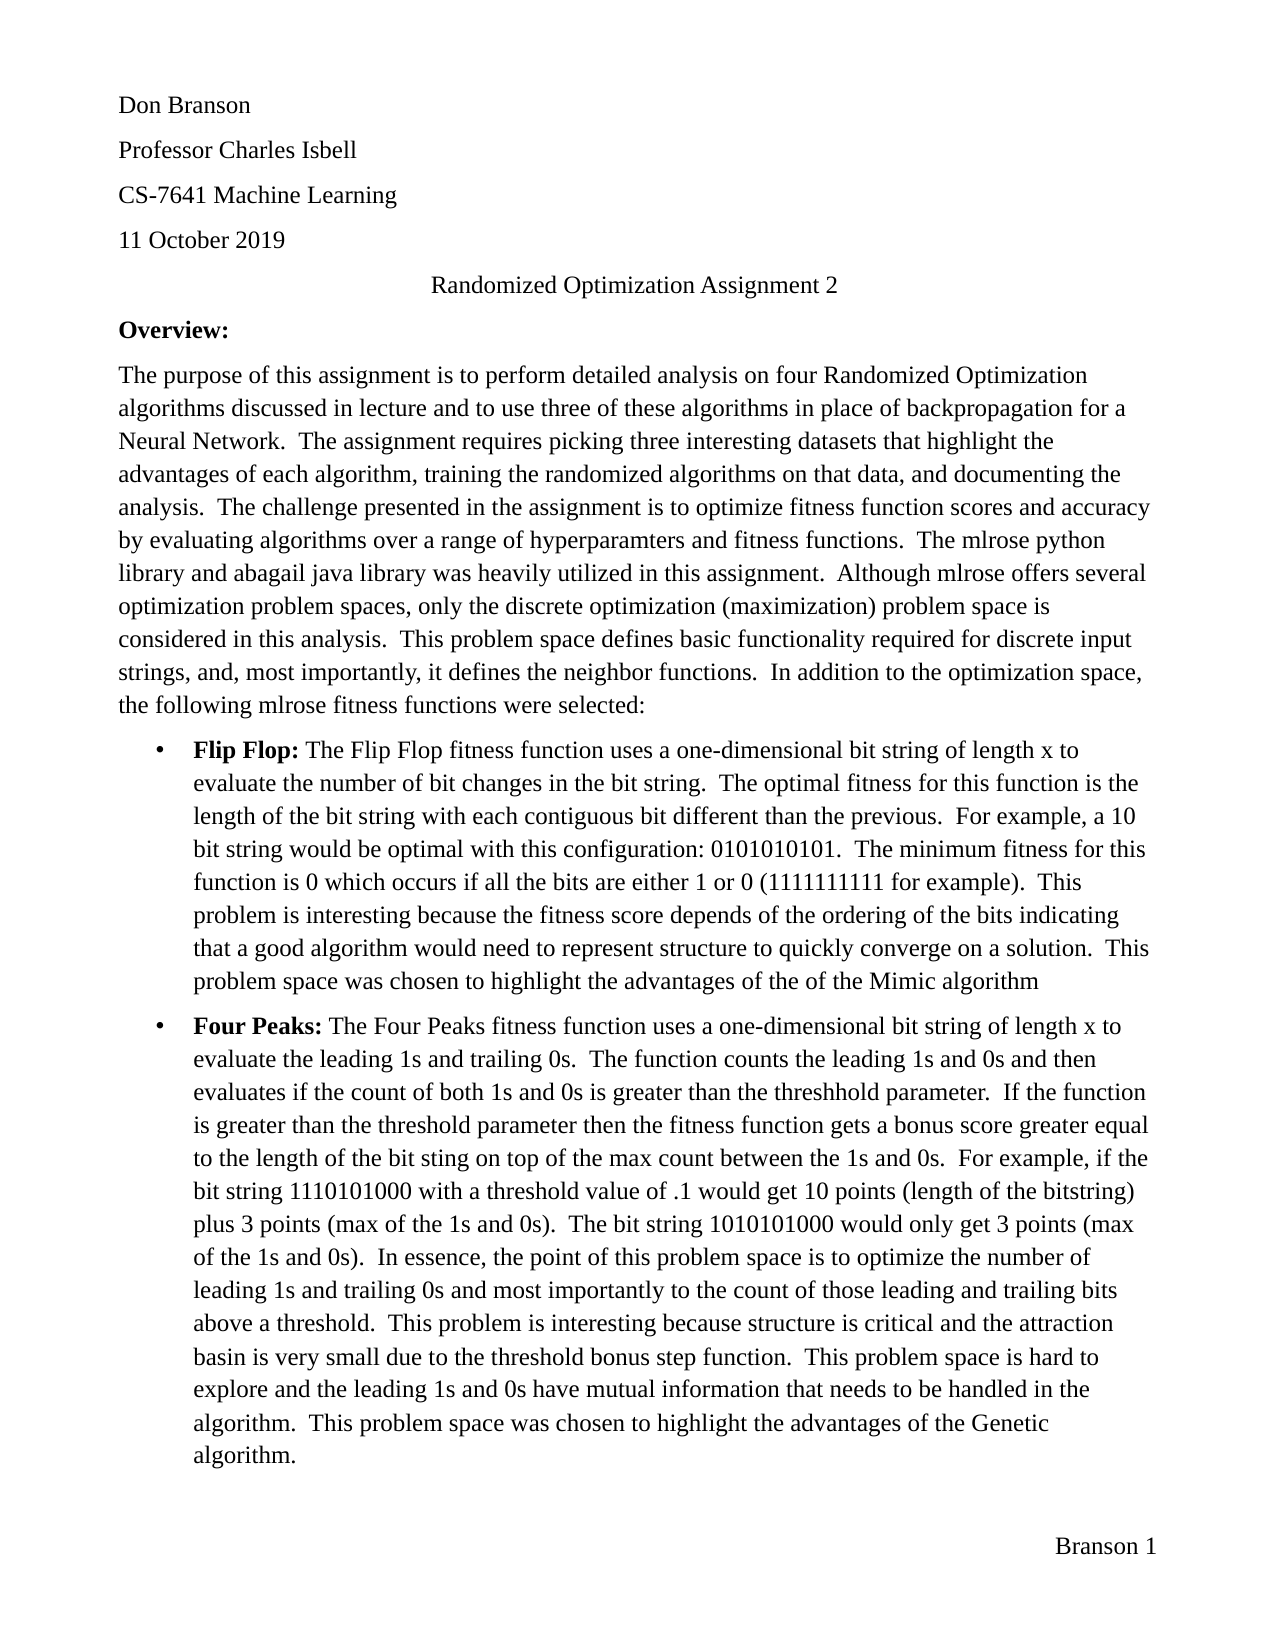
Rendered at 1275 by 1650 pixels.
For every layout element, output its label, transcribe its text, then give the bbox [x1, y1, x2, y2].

list Four Peaks: The Four Peaks fitness function uses a one-dimensional bit string of length x to evaluate the leading 1s and trailing 0s. The function counts the leading 1s and 0s and then evaluates if the count of both 1s and 0s is greater than the threshhold parameter. If the function is greater than the threshold parameter then the fitness function gets a bonus score greater equal to the length of the bit sting on top of the max count between the 1s and 0s. For example, if the bit string 1110101000 with a threshold value of .1 would get 10 points (length of the bitstring) plus 3 points (max of the 1s and 0s). The bit string 1010101000 would only get 3 points (max of the 1s and 0s). In essence, the point of this problem space is to optimize the number of leading 1s and trailing 0s and most importantly to the count of those leading and trailing bits above a threshold. This problem is interesting because structure is critical and the attraction basin is very small due to the threshold bonus step function. This problem space is hard to explore and the leading 1s and 0s have mutual information that needs to be handled in the algorithm. This problem space was chosen to highlight the advantages of the Genetic algorithm. [156, 1011, 1157, 1469]
text Randomized Optimization Assignment 2 [118, 270, 1157, 299]
list Flip Flop: The Flip Flop fitness function uses a one-dimensional bit string of length x to evaluate the number of bit changes in the bit string. The optimal fitness for this function is the length of the bit string with each contiguous bit different than the previous. For example, a 10 bit string would be optimal with this configuration: 0101010101. The minimum fitness for this function is 0 which occurs if all the bits are either 1 or 0 (1111111111 for example). This problem is interesting because the fitness score depends of the ordering of the bits indicating that a good algorithm would need to represent structure to quickly converge on a solution. This problem space was chosen to highlight the advantages of the of the Mimic algorithm [156, 735, 1157, 995]
text CS-7641 Machine Learning [118, 180, 1157, 209]
text Professor Charles Isbell [118, 135, 1157, 164]
text 11 October 2019 [118, 225, 1157, 254]
text Overview: [118, 315, 1157, 344]
text The purpose of this assignment is to perform detailed analysis on four Randomized Optimization algorithms discussed in lecture and to use three of these algorithms in place of backpropagation for a Neural Network. The assignment requires picking three interesting datasets that highlight the advantages of each algorithm, training the randomized algorithms on that data, and documenting the analysis. The challenge presented in the assignment is to optimize fitness function scores and accuracy by evaluating algorithms over a range of hyperparamters and fitness functions. The mlrose python library and abagail java library was heavily utilized in this assignment. Although mlrose offers several optimization problem spaces, only the discrete optimization (maximization) problem space is considered in this analysis. This problem space defines basic functionality required for discrete input strings, and, most importantly, it defines the neighbor functions. In addition to the optimization space, the following mlrose fitness functions were selected: [118, 360, 1157, 719]
text Don Branson [118, 90, 1157, 119]
